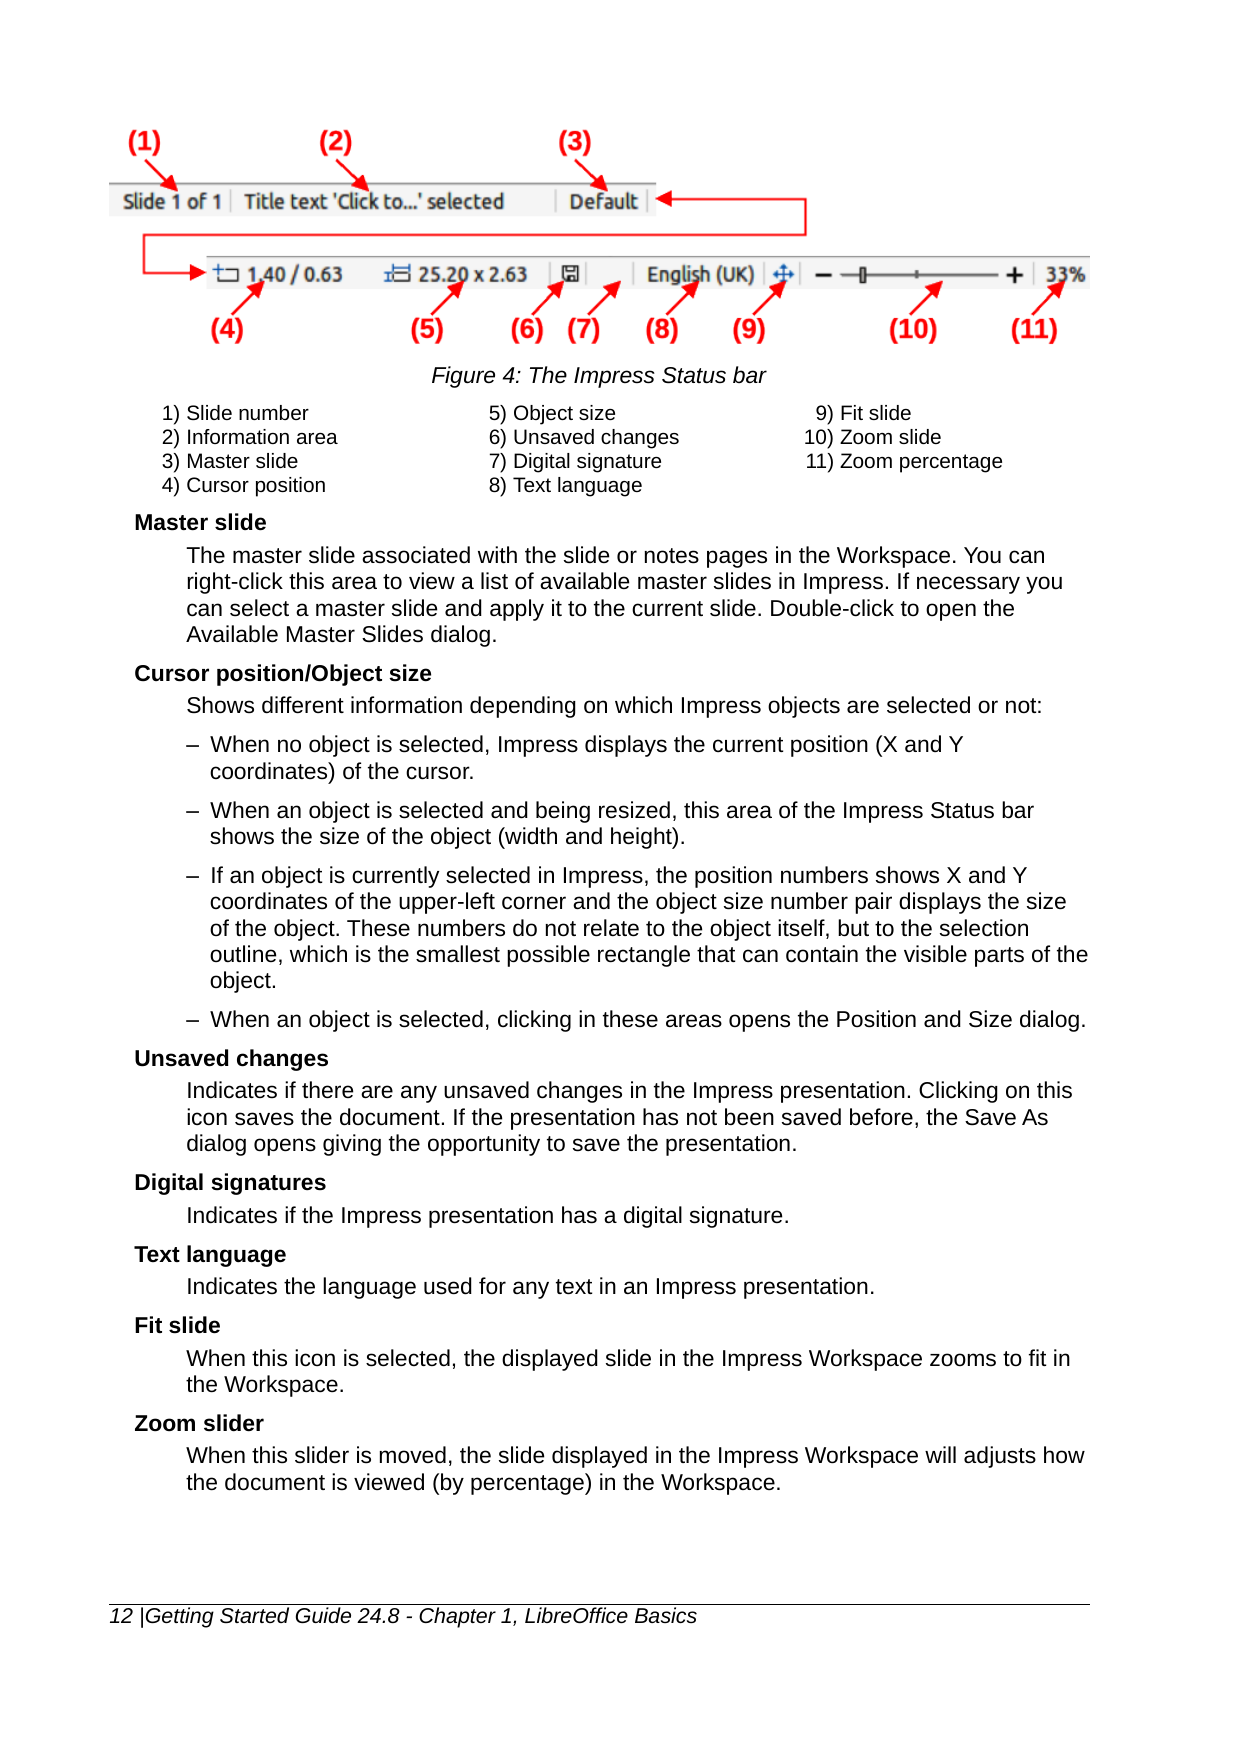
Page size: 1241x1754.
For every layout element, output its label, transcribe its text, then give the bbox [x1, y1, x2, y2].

text Indicates if there are any unsaved changes in the Impress presentation. Clicking on this icon saves the document. If the presentation has not been saved before, the Save As dialog opens giving the opportunity to save the presentation. [186, 1077, 1090, 1157]
text Unsaved changes [134, 1045, 1090, 1071]
picture [109, 121, 1090, 350]
list When an object is selected and being resized, this area of the Impress Status bar shows the size of the object (width and height). [186, 797, 1090, 849]
text Text language [134, 1241, 1090, 1267]
list Master slide [186, 449, 436, 473]
list Zoom percentage [840, 449, 1090, 473]
list Zoom slide [840, 425, 1090, 449]
text Fit slide [134, 1312, 1090, 1338]
list Cursor position [186, 473, 436, 497]
text Cursor position/Object size [134, 660, 1090, 686]
list Information area [186, 425, 436, 449]
list Unsaved changes [513, 425, 763, 449]
text Shows different information depending on which Impress objects are selected or not: [186, 692, 1090, 719]
text When this icon is selected, the displayed slide in the Impress Workspace zooms to fit in the Workspace. [186, 1344, 1090, 1397]
text The master slide associated with the slide or notes pages in the Workspace. You can right-click this area to view a list of available master slides in Impress. If necessary you can select a master slide and apply it to the current slide. Double-click to open the Available Master Slides dialog. [186, 542, 1090, 647]
text Indicates if the Impress presentation has a digital signature. [186, 1202, 1090, 1228]
list Text language [513, 473, 763, 497]
list If an object is currently selected in Impress, the position numbers shows X and Y coordinates of the upper‑left corner and the object size number pair displays the size of the object. These numbers do not relate to the object itself, but to the selection outline, which is the smallest possible rectangle that can contain the visible parts of the object. [186, 862, 1090, 993]
list When no object is selected, Impress displays the current position (X and Y coordinates) of the cursor. [186, 731, 1090, 784]
list Digital signature [513, 449, 763, 473]
text When this slider is moved, the slide displayed in the Impress Workspace will adjusts how the document is viewed (by percentage) in the Workspace. [186, 1442, 1090, 1495]
text Zoom slider [134, 1410, 1090, 1436]
text Digital signatures [134, 1169, 1090, 1195]
text Master slide [134, 509, 1090, 536]
list Object size [513, 401, 763, 425]
text Figure 4: The Impress Status bar [109, 362, 1090, 389]
list Slide number [186, 401, 436, 425]
text Indicates the language used for any text in an Impress presentation. [186, 1273, 1090, 1299]
list Fit slide [840, 401, 1090, 425]
list When an object is selected, clicking in these areas opens the Position and Size dialog. [186, 1006, 1090, 1032]
